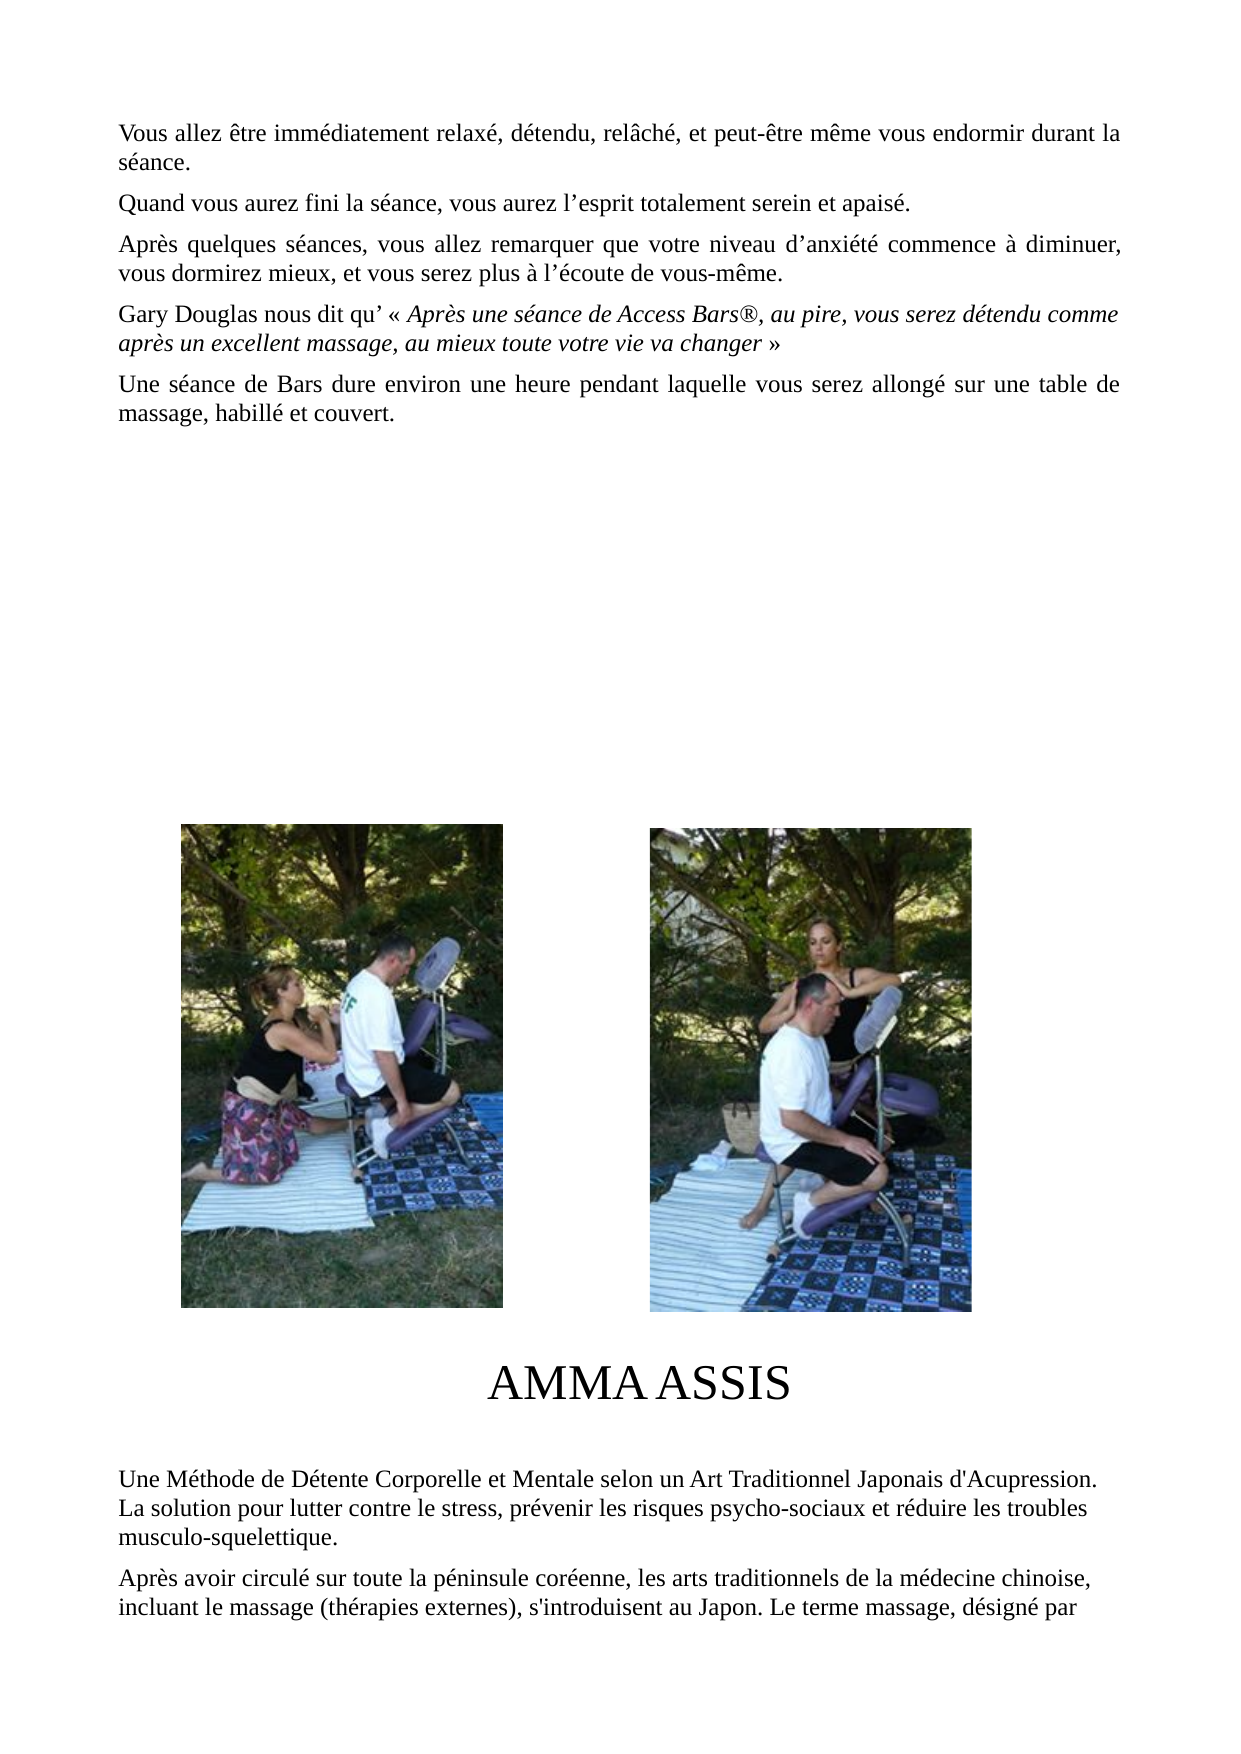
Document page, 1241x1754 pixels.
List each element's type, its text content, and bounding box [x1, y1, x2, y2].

text Après quelques séances, vous allez remarquer que votre niveau d’anxiété commence à diminuer, vous dormirez mieux, et vous serez plus à l’écoute de vous-même. [118, 229, 1122, 287]
text Une séance de Bars dure environ une heure pendant laquelle vous serez allongé sur une table de massage, habillé et couvert. [118, 369, 1122, 427]
picture [181, 824, 503, 1308]
text Gary Douglas nous dit qu’ « Après une séance de Access Bars®, au pire, vous serez détendu comme après un excellent massage, au mieux toute votre vie va changer » [118, 299, 1122, 357]
text Quand vous aurez fini la séance, vous aurez l’esprit totalement serein et apaisé. [118, 188, 1122, 217]
text Une Méthode de Détente Corporelle et Mentale selon un Art Traditionnel Japonais d'Acupression. La solution pour lutter contre le stress, prévenir les risques psycho-sociaux et réduire les troubles musculo-squelettique. [118, 1464, 1122, 1550]
text Après avoir circulé sur toute la péninsule coréenne, les arts traditionnels de la médecine chinoise, incluant le massage (thérapies externes), s'introduisent au Japon. Le terme massage, désigné par [118, 1563, 1122, 1620]
text AMMA ASSIS [118, 1353, 1122, 1410]
picture [649, 828, 972, 1312]
text Vous allez être immédiatement relaxé, détendu, relâché, et peut-être même vous endormir durant la séance. [118, 118, 1122, 176]
